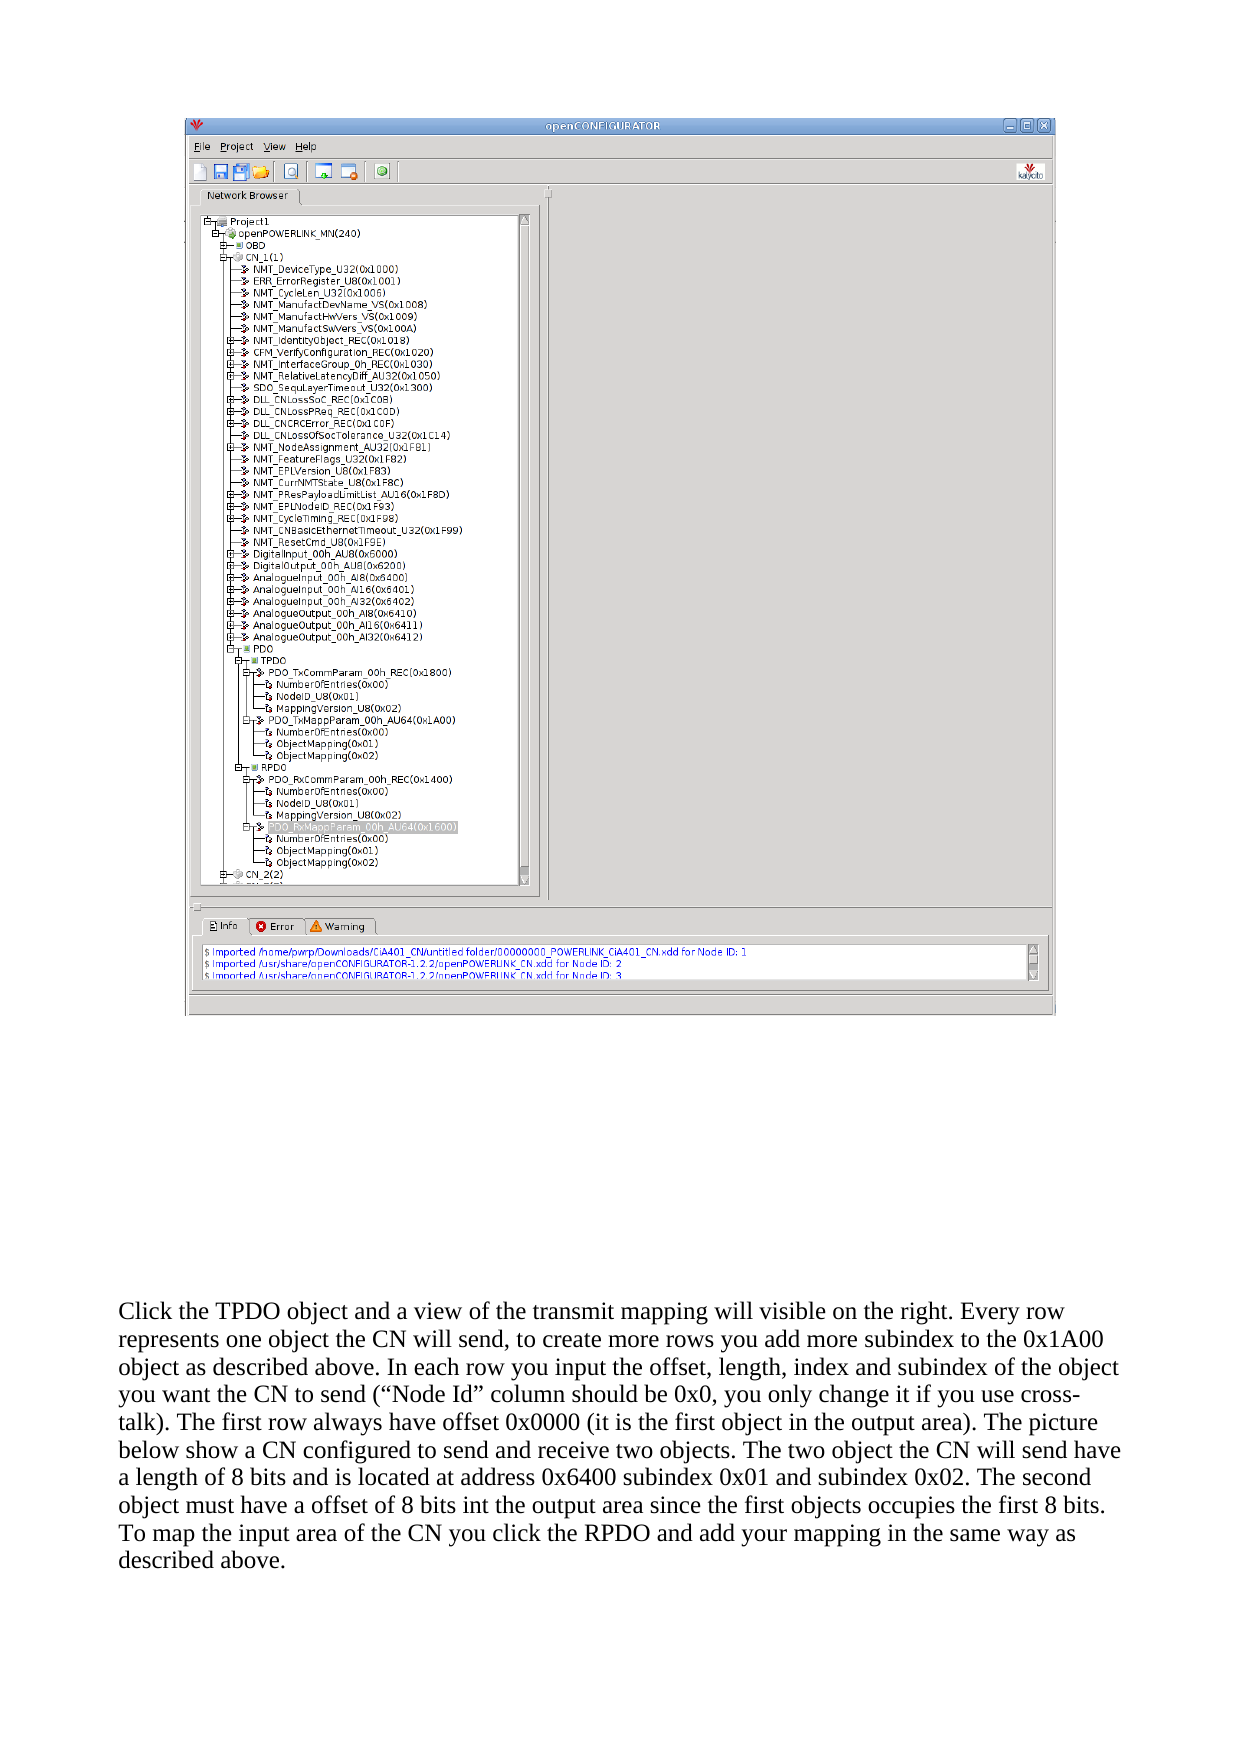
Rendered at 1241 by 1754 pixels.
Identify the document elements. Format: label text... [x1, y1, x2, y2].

picture [184, 118, 1056, 1016]
text Click the TPDO object and a view of the transmit mapping will visible on the right. Every row represents one object the CN will send, to create more rows you add more subindex to the 0x1A00 object as described above. In each row you input the offset, length, index and subindex of the object you want the CN to send (“Node Id” column should be 0x0, you only change it if you use cross-talk). The first row always have offset 0x0000 (it is the first object in the output area). The picture below show a CN configured to send and receive two objects. The two object the CN will send have a length of 8 bits and is located at address 0x6400 subindex 0x01 and subindex 0x02. The second object must have a offset of 8 bits int the output area since the first objects occupies the first 8 bits. To map the input area of the CN you click the RPDO and add your mapping in the same way as described above. [118, 1297, 1122, 1574]
